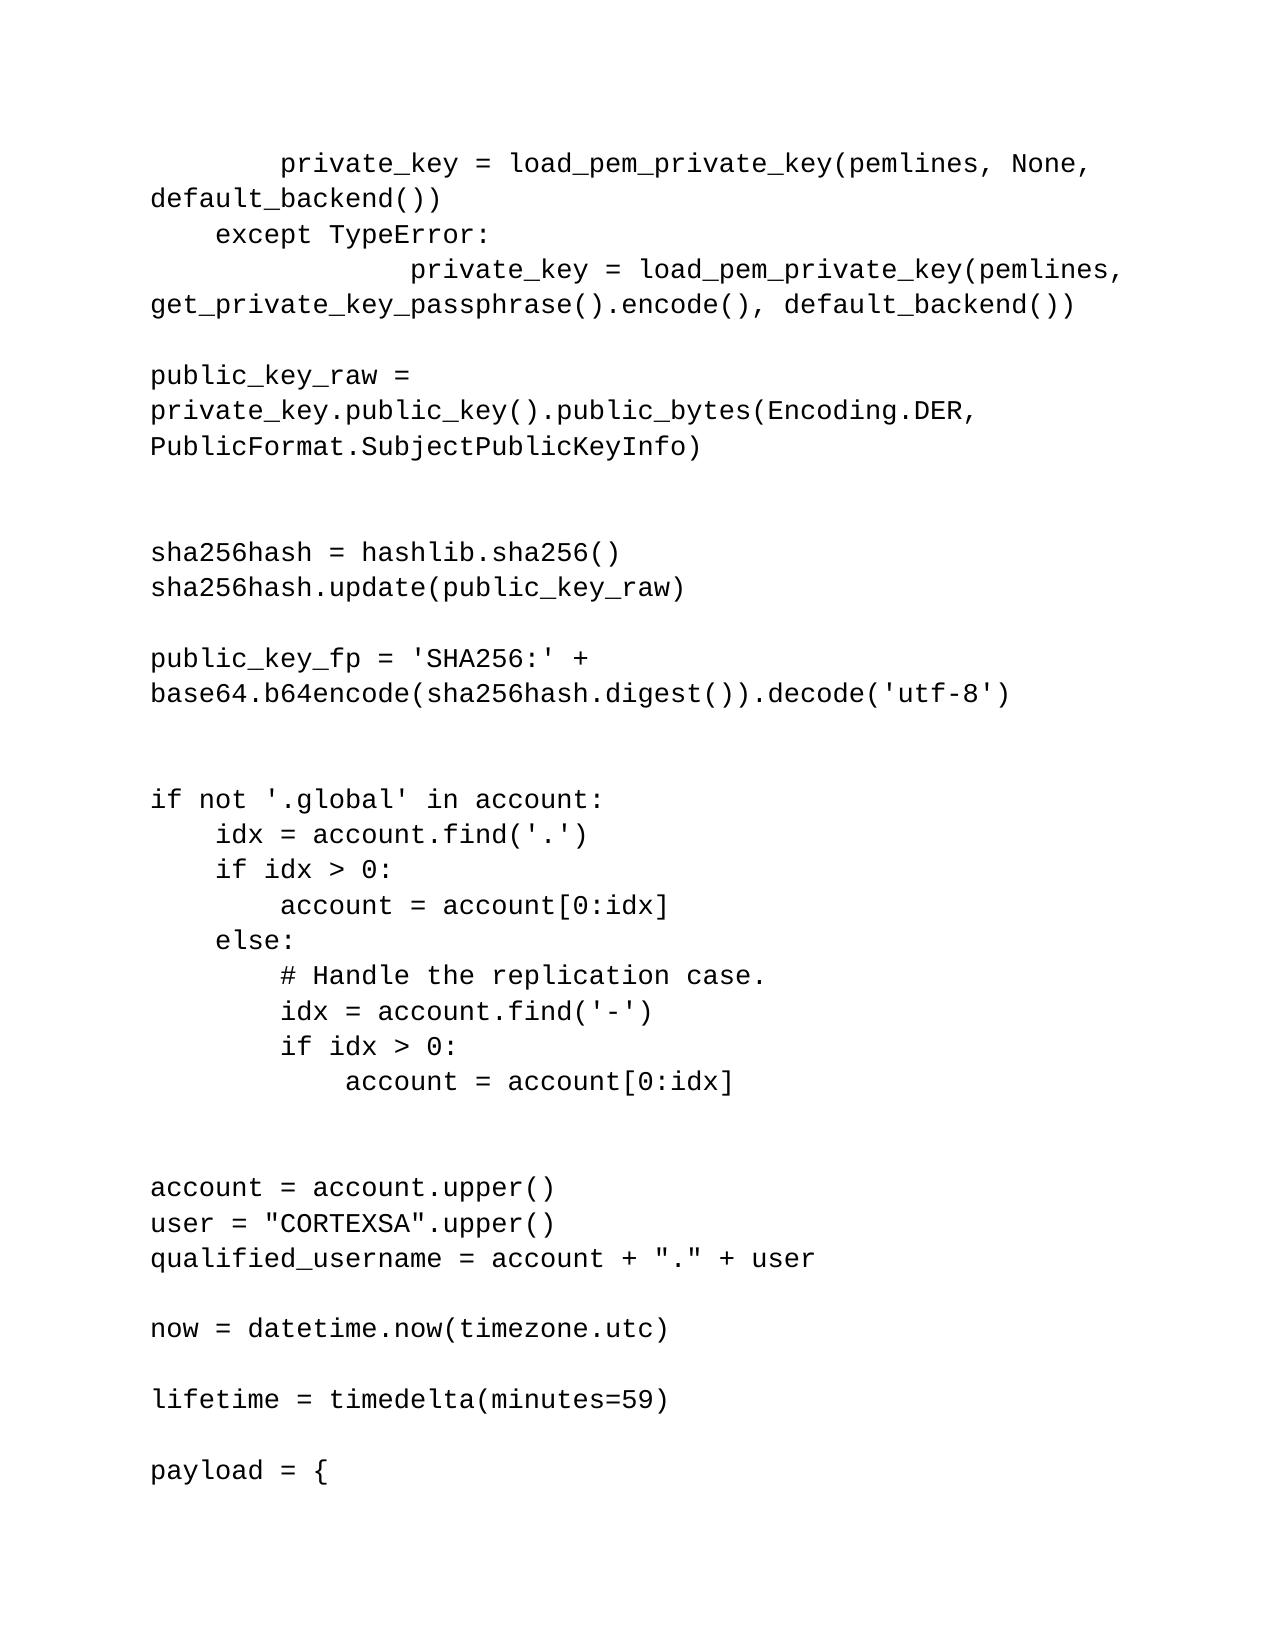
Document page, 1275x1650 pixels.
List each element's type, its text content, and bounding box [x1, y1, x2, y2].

text if idx > 0: [150, 1033, 1125, 1063]
text if not '.global' in account: [150, 786, 1125, 816]
text if idx > 0: [150, 856, 1125, 887]
text idx = account.find('-') [150, 997, 1125, 1028]
text account = account[0:idx] [150, 892, 1125, 922]
text # Handle the replication case. [150, 962, 1125, 993]
text account = account.upper() [150, 1174, 1125, 1205]
text user = "CORTEXSA".upper() [150, 1209, 1125, 1240]
text private_key = load_pem_private_key(pemlines, get_private_key_passphrase().encode(), default_backend()) [150, 256, 1125, 322]
text except TypeError: [150, 221, 1125, 251]
text sha256hash = hashlib.sha256() [150, 538, 1125, 569]
text payload = { [150, 1457, 1125, 1487]
text qualified_username = account + "." + user [150, 1245, 1125, 1275]
text else: [150, 927, 1125, 958]
text public_key_raw = private_key.public_key().public_bytes(Encoding.DER, PublicFormat.SubjectPublicKeyInfo) [150, 362, 1125, 463]
text now = datetime.now(timezone.utc) [150, 1315, 1125, 1346]
text sha256hash.update(public_key_raw) [150, 574, 1125, 604]
text idx = account.find('.') [150, 821, 1125, 852]
text lifetime = timedelta(minutes=59) [150, 1386, 1125, 1417]
text public_key_fp = 'SHA256:' + base64.b64encode(sha256hash.digest()).decode('utf-8') [150, 644, 1125, 710]
text private_key = load_pem_private_key(pemlines, None, default_backend()) [150, 150, 1125, 216]
text account = account[0:idx] [150, 1068, 1125, 1099]
